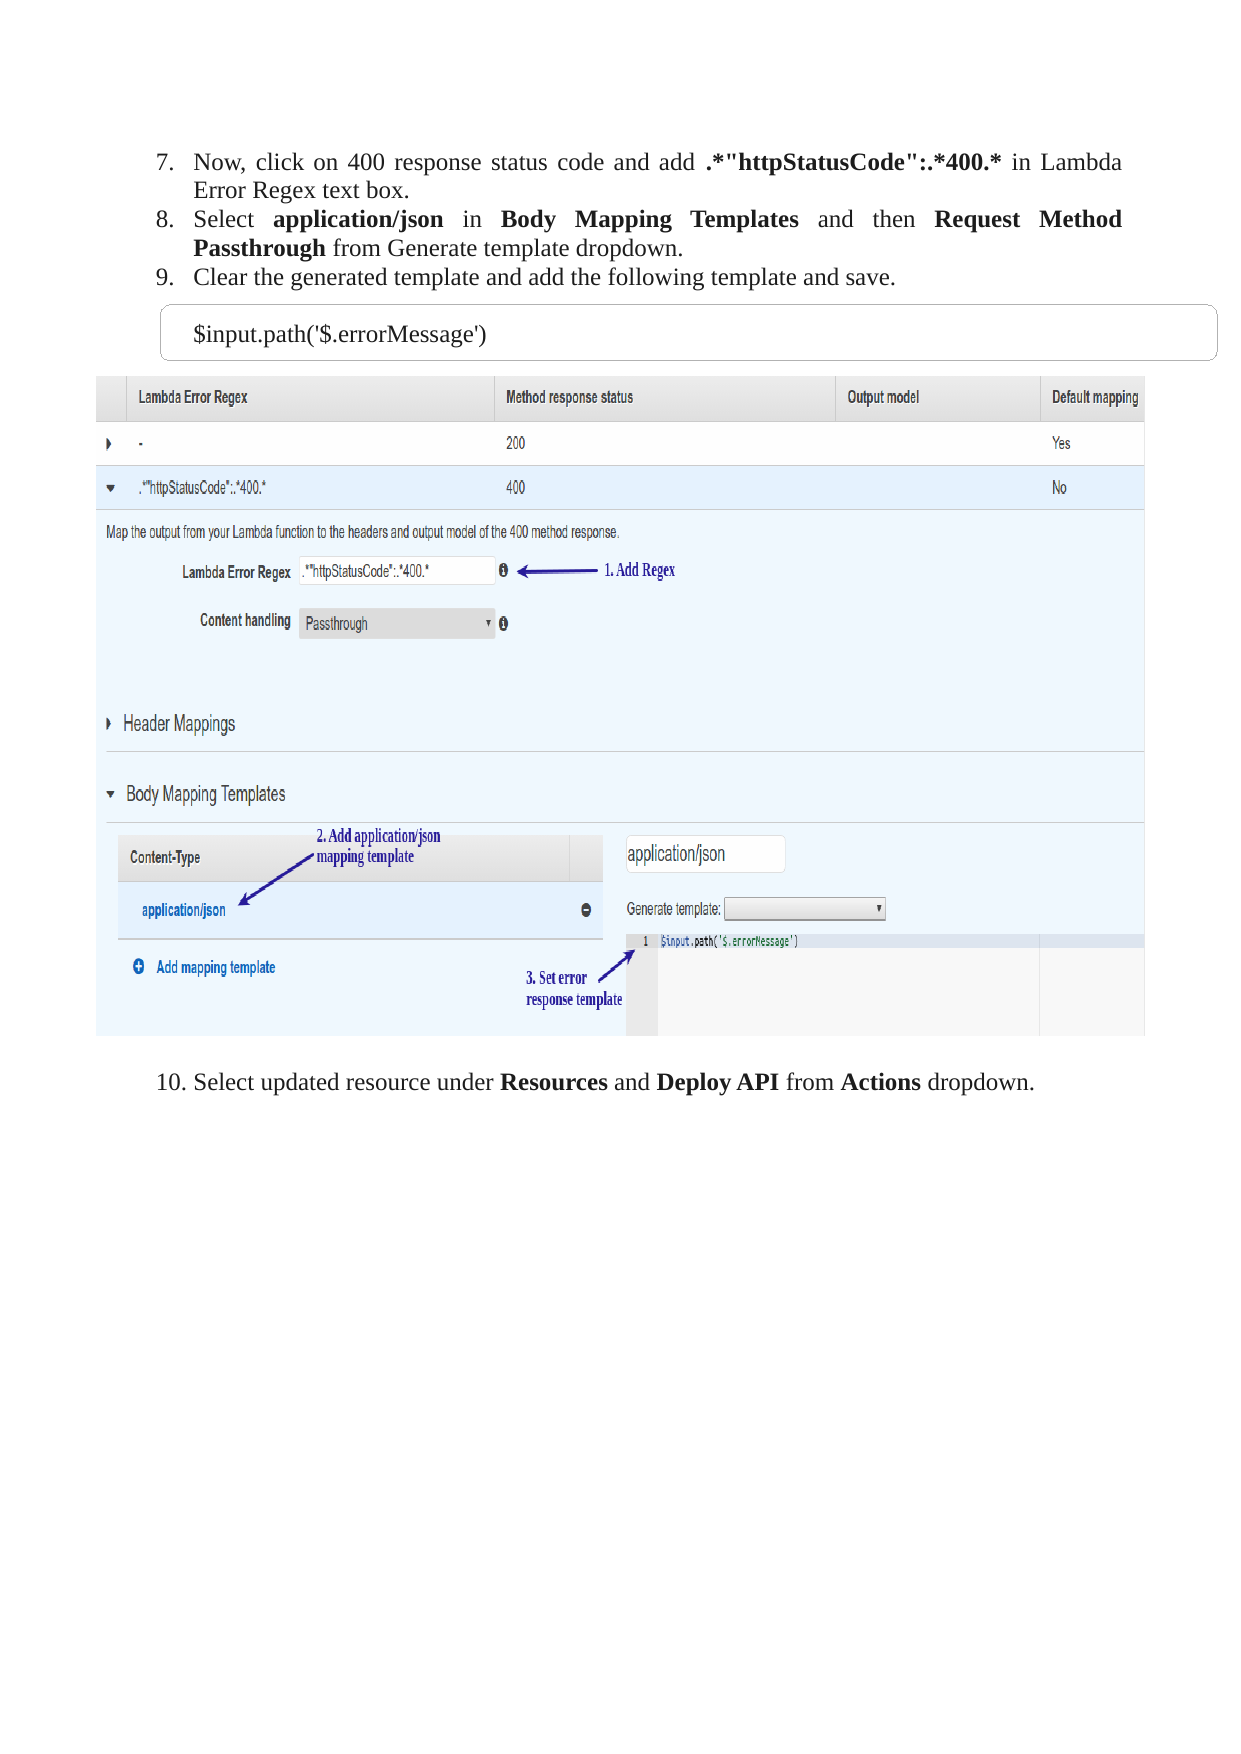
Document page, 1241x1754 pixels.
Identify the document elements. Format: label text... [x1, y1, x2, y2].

list Clear the generated template and add the following template and save. [156, 262, 1122, 291]
picture [96, 376, 1145, 1038]
text $input.path('$.errorMessage') [161, 319, 1122, 348]
list Select application/json in Body Mapping Templates and then Request Method Passthrough from Generate template dropdown. [156, 204, 1122, 262]
text [118, 319, 160, 348]
list Select updated resource under Resources and Deploy API from Actions dropdown. [156, 1067, 1122, 1096]
list Now, click on 400 response status code and add .*"httpStatusCode":.*400.* in Lambda Error Regex text box. [156, 147, 1122, 204]
